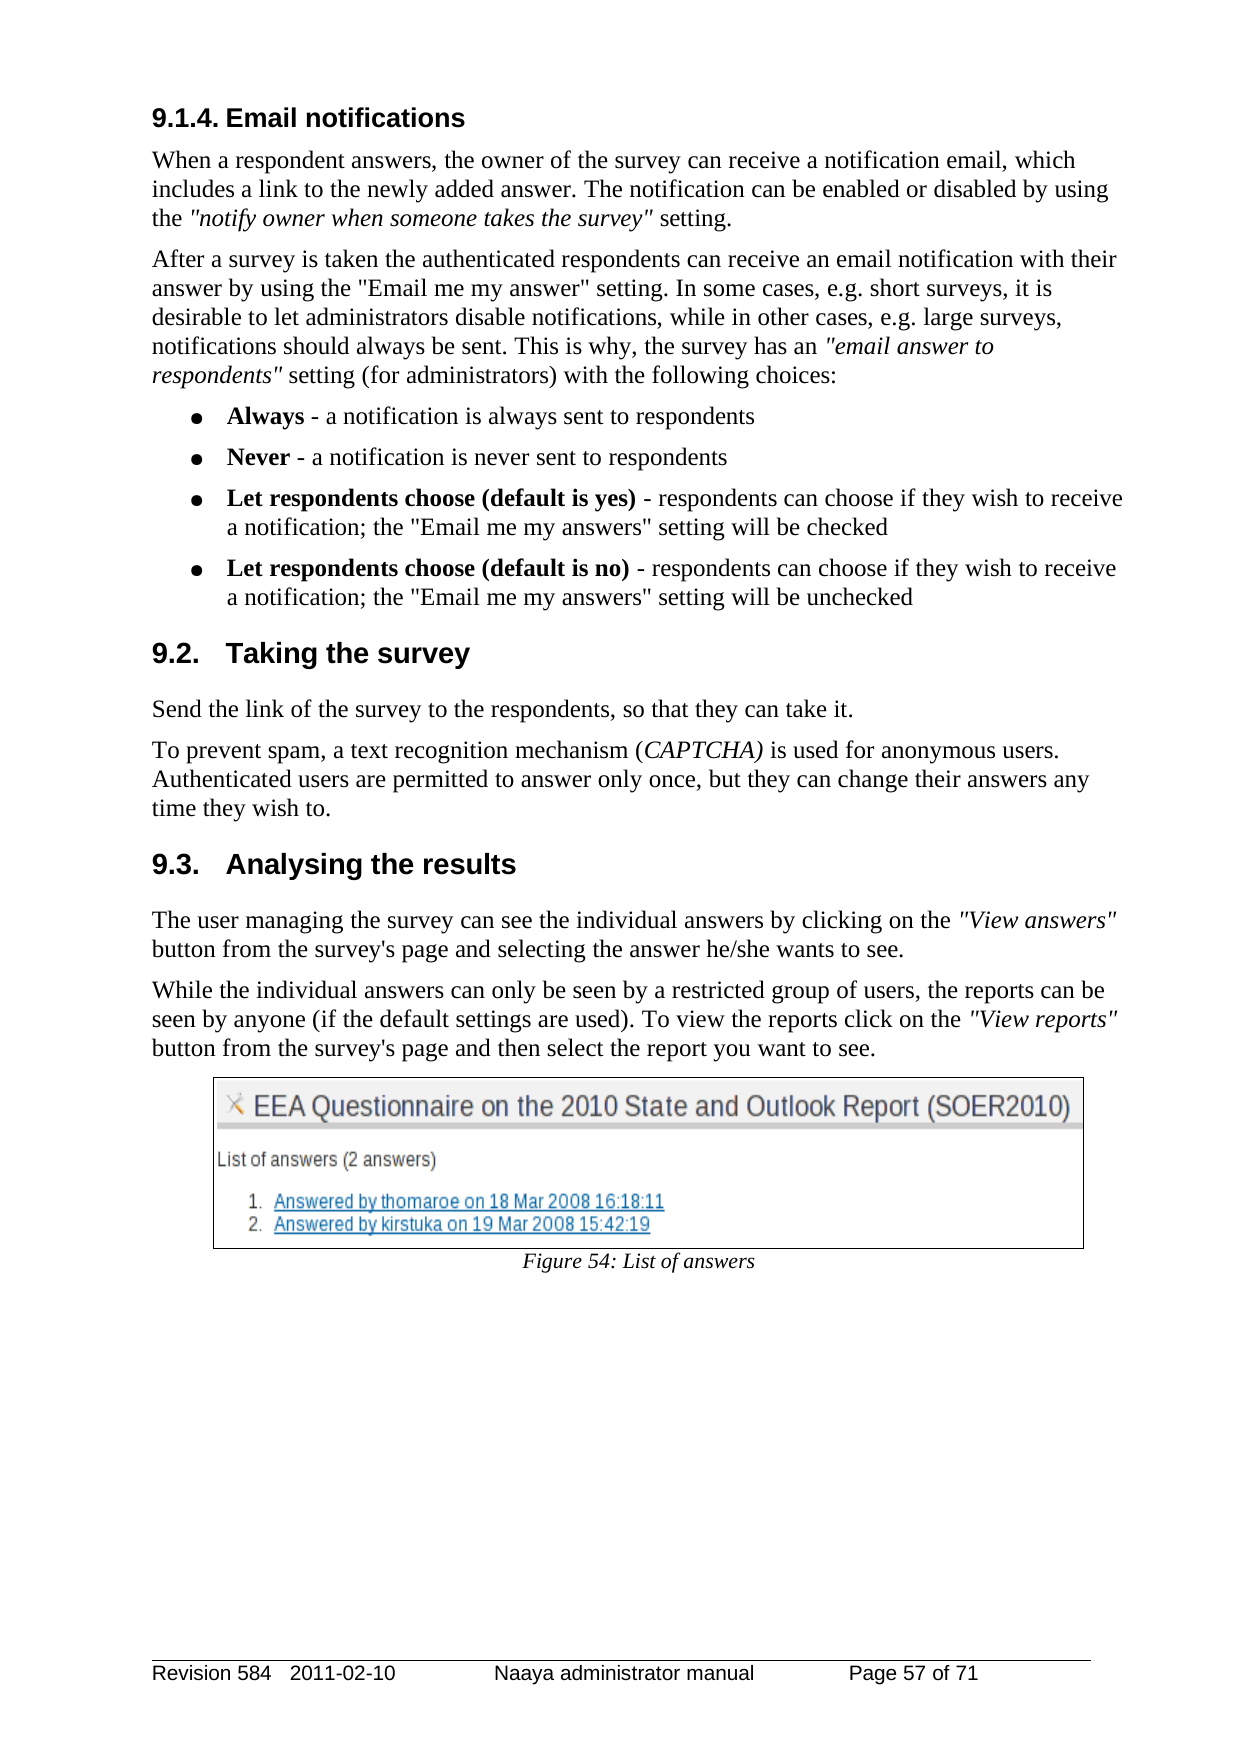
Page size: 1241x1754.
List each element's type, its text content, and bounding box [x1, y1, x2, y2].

text Send the link of the survey to the respondents, so that they can take it. [152, 694, 1128, 723]
text The user managing the survey can see the individual answers by clicking on the "View answers" button from the survey's page and selecting the answer he/she wants to see. [152, 905, 1128, 963]
list Never - a notification is never sent to respondents [189, 442, 1128, 471]
list Let respondents choose (default is no) - respondents can choose if they wish to receive a notification; the "Email me my answers" setting will be unchecked [189, 553, 1128, 611]
text Figure 54: List of answers [213, 1249, 1066, 1274]
subtitle Analysing the results [152, 847, 1128, 880]
picture [214, 1078, 1083, 1248]
list Always - a notification is always sent to respondents [189, 401, 1128, 430]
text When a respondent answers, the owner of the survey can receive a notification email, which includes a link to the newly added answer. The notification can be enabled or disabled by using the "notify owner when someone takes the survey" setting. [152, 145, 1128, 232]
list Let respondents choose (default is yes) - respondents can choose if they wish to receive a notification; the "Email me my answers" setting will be checked [189, 483, 1128, 541]
text While the individual answers can only be seen by a restricted group of users, the reports can be seen by anyone (if the default settings are used). To view the reports click on the "View reports" button from the survey's page and then select the report you want to see. [152, 975, 1128, 1062]
subtitle Email notifications [152, 102, 1128, 133]
text After a survey is taken the authenticated respondents can receive an email notification with their answer by using the "Email me my answer" setting. In some cases, e.g. short surveys, it is desirable to let administrators disable notifications, while in other cases, e.g. large surveys, notifications should always be sent. This is why, the survey has an "email answer to respondents" setting (for administrators) with the following choices: [152, 244, 1128, 389]
subtitle Taking the survey [152, 636, 1128, 669]
text To prevent spam, a text recognition mechanism (CAPTCHA) is used for anonymous users. Authenticated users are permitted to answer only once, but they can change their answers any time they wish to. [152, 735, 1128, 822]
